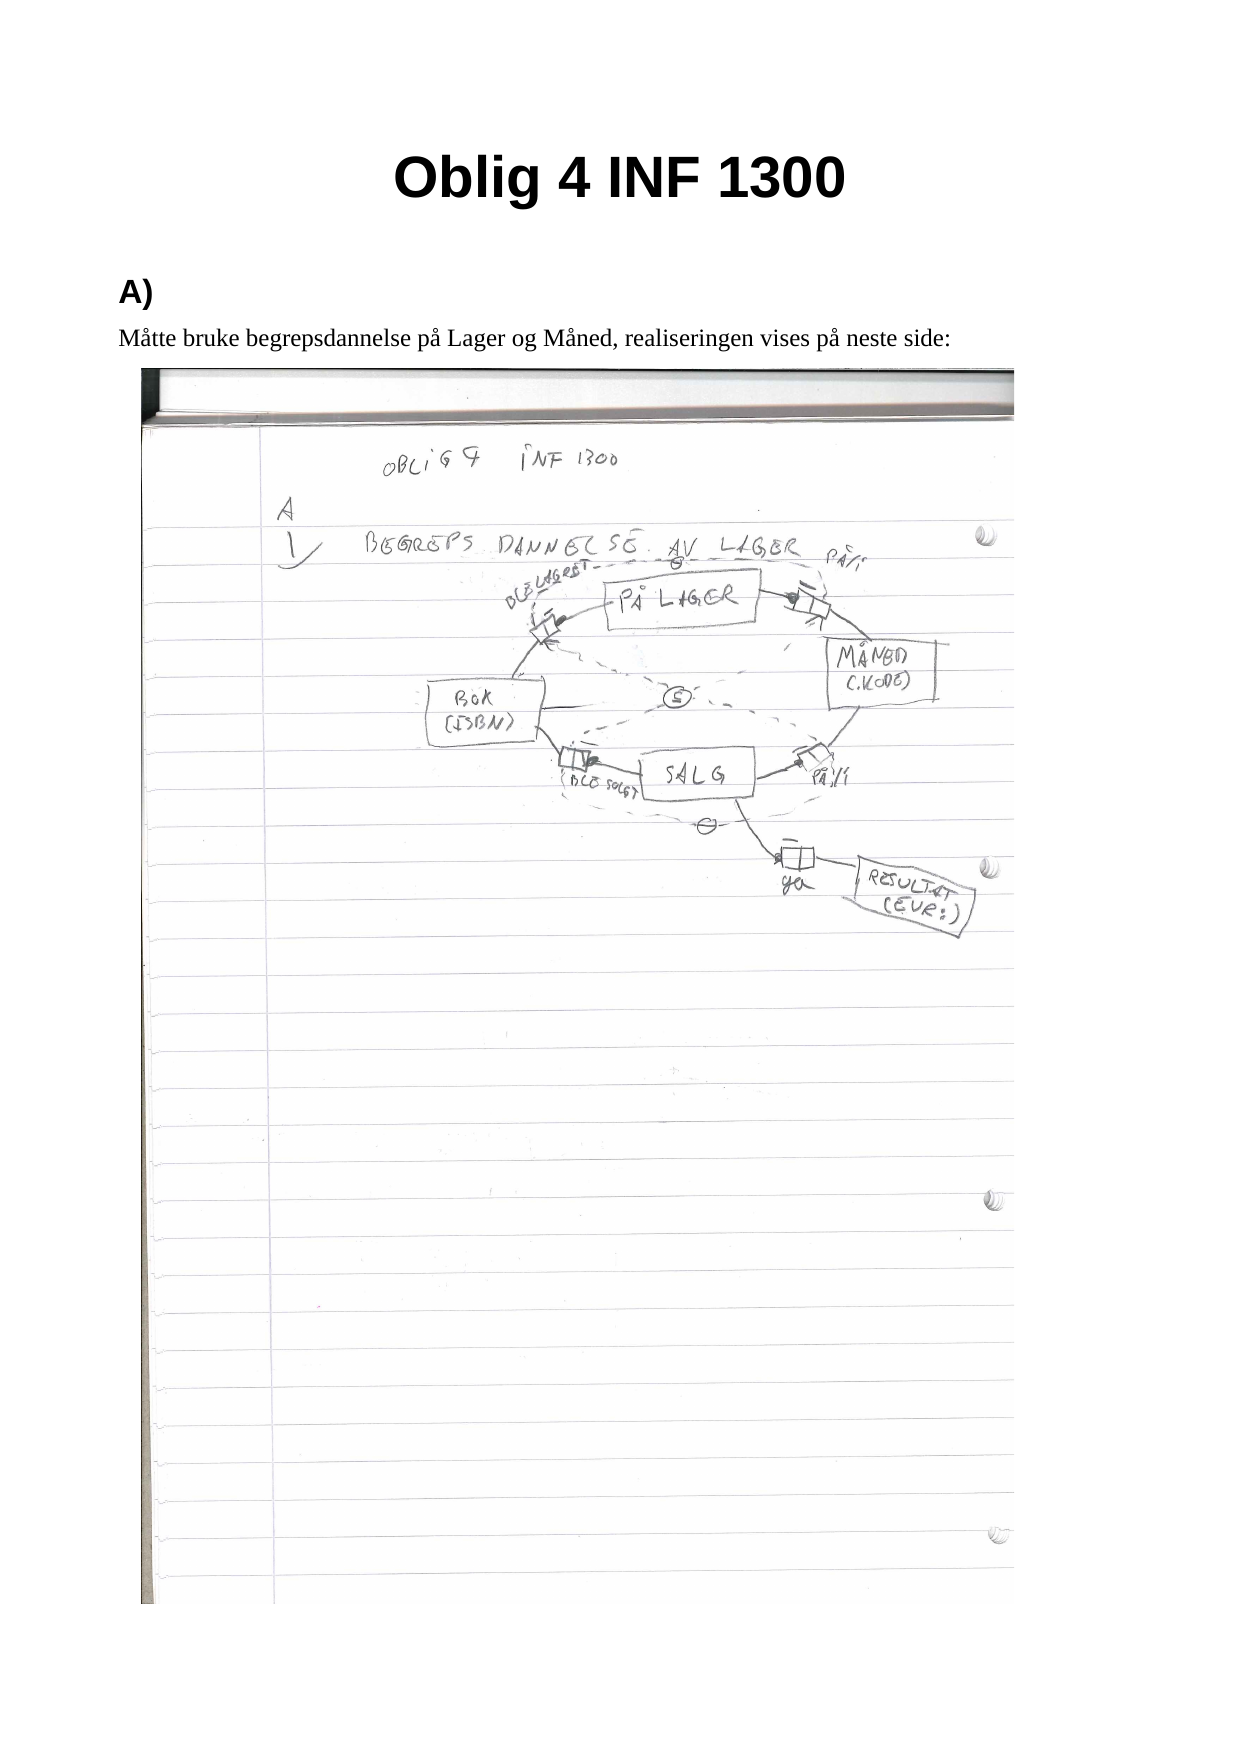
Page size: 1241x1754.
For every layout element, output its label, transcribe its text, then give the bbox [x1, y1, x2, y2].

subtitle A) [118, 272, 1122, 311]
text Måtte bruke begrepsdannelse på Lager og Måned, realiseringen vises på neste side: [118, 323, 1122, 352]
title Oblig 4 INF 1300 [118, 143, 1122, 210]
picture [141, 368, 1015, 1604]
